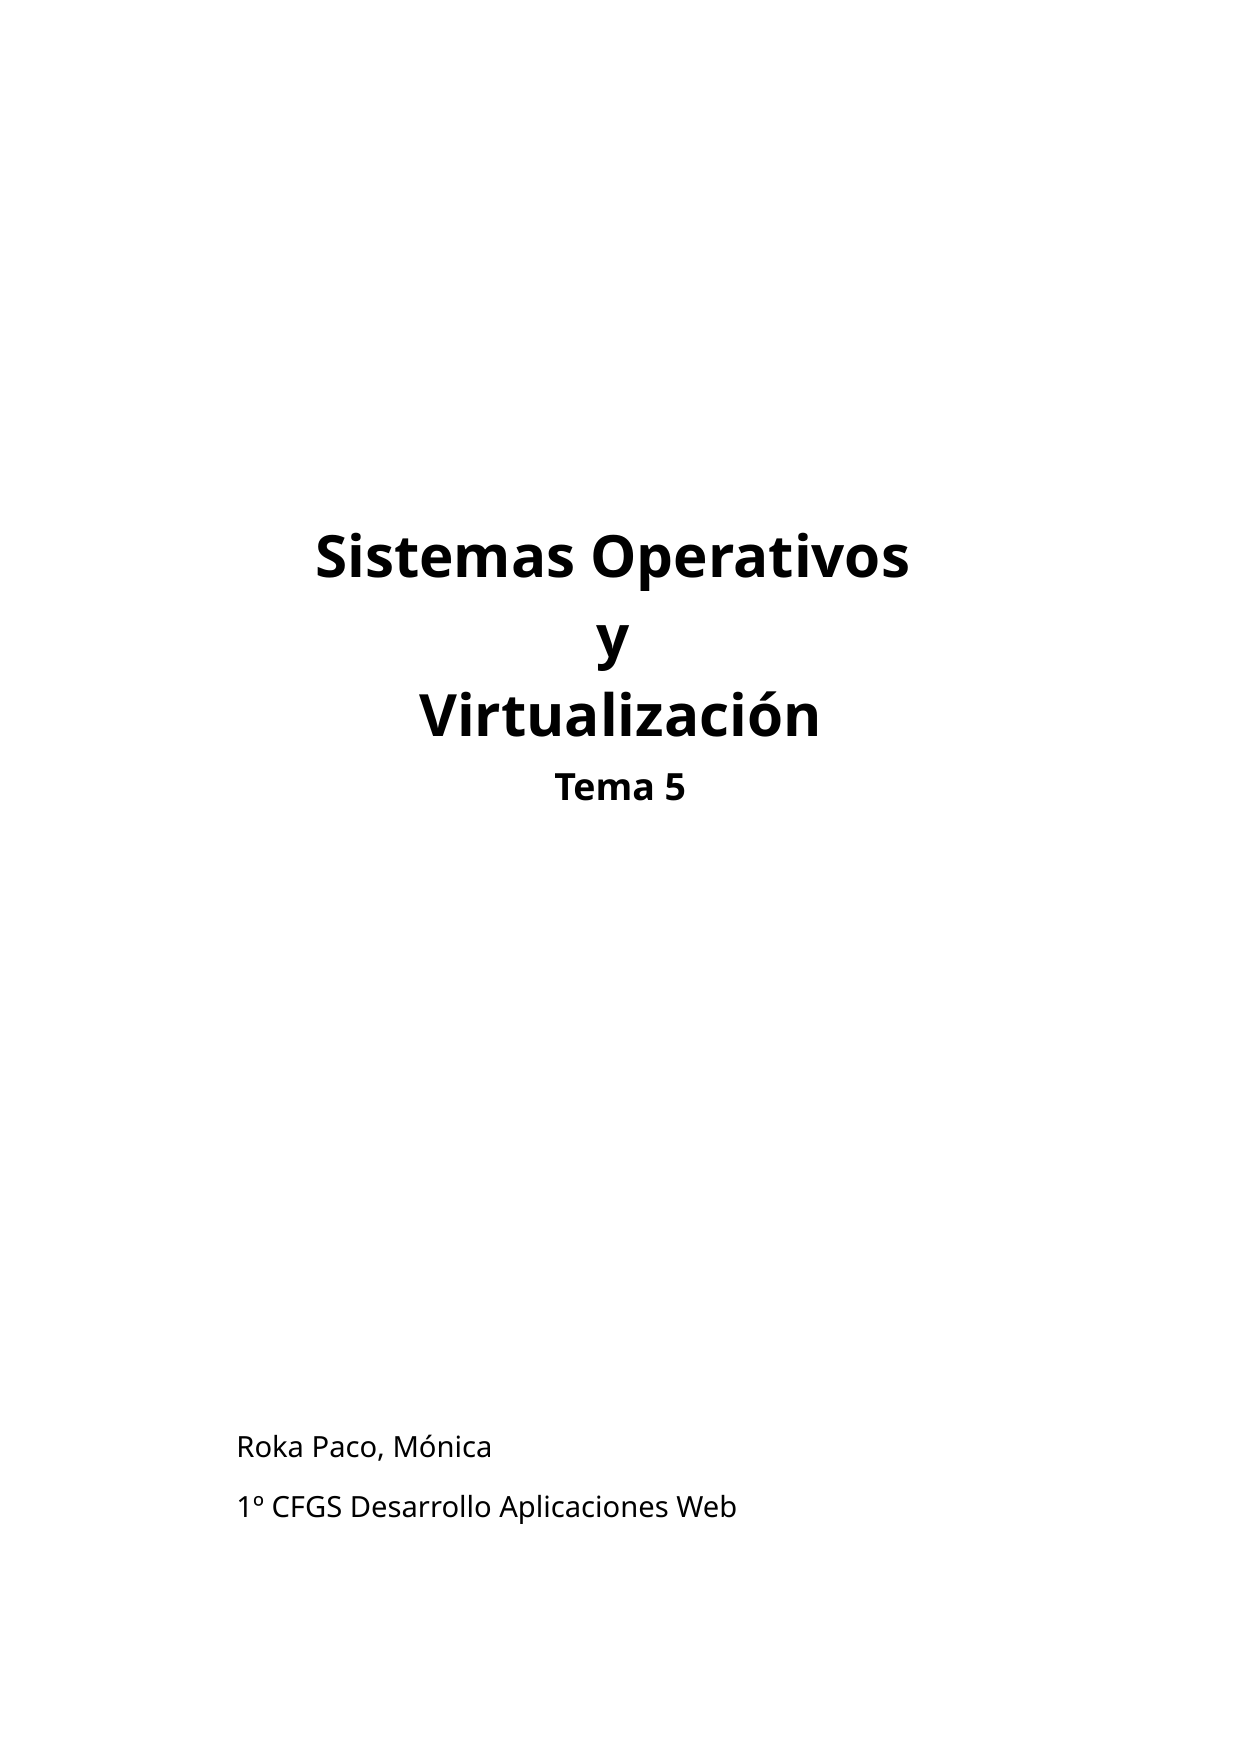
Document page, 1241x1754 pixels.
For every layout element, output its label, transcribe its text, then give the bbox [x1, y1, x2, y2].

title Virtualización [118, 674, 1122, 754]
text 1º CFGS Desarrollo Aplicaciones Web [118, 1486, 1122, 1526]
title Sistemas Operativos [118, 516, 1122, 595]
text Roka Paco, Mónica [118, 1426, 1122, 1466]
subtitle Tema 5 [118, 760, 1122, 811]
title y [118, 595, 1122, 674]
